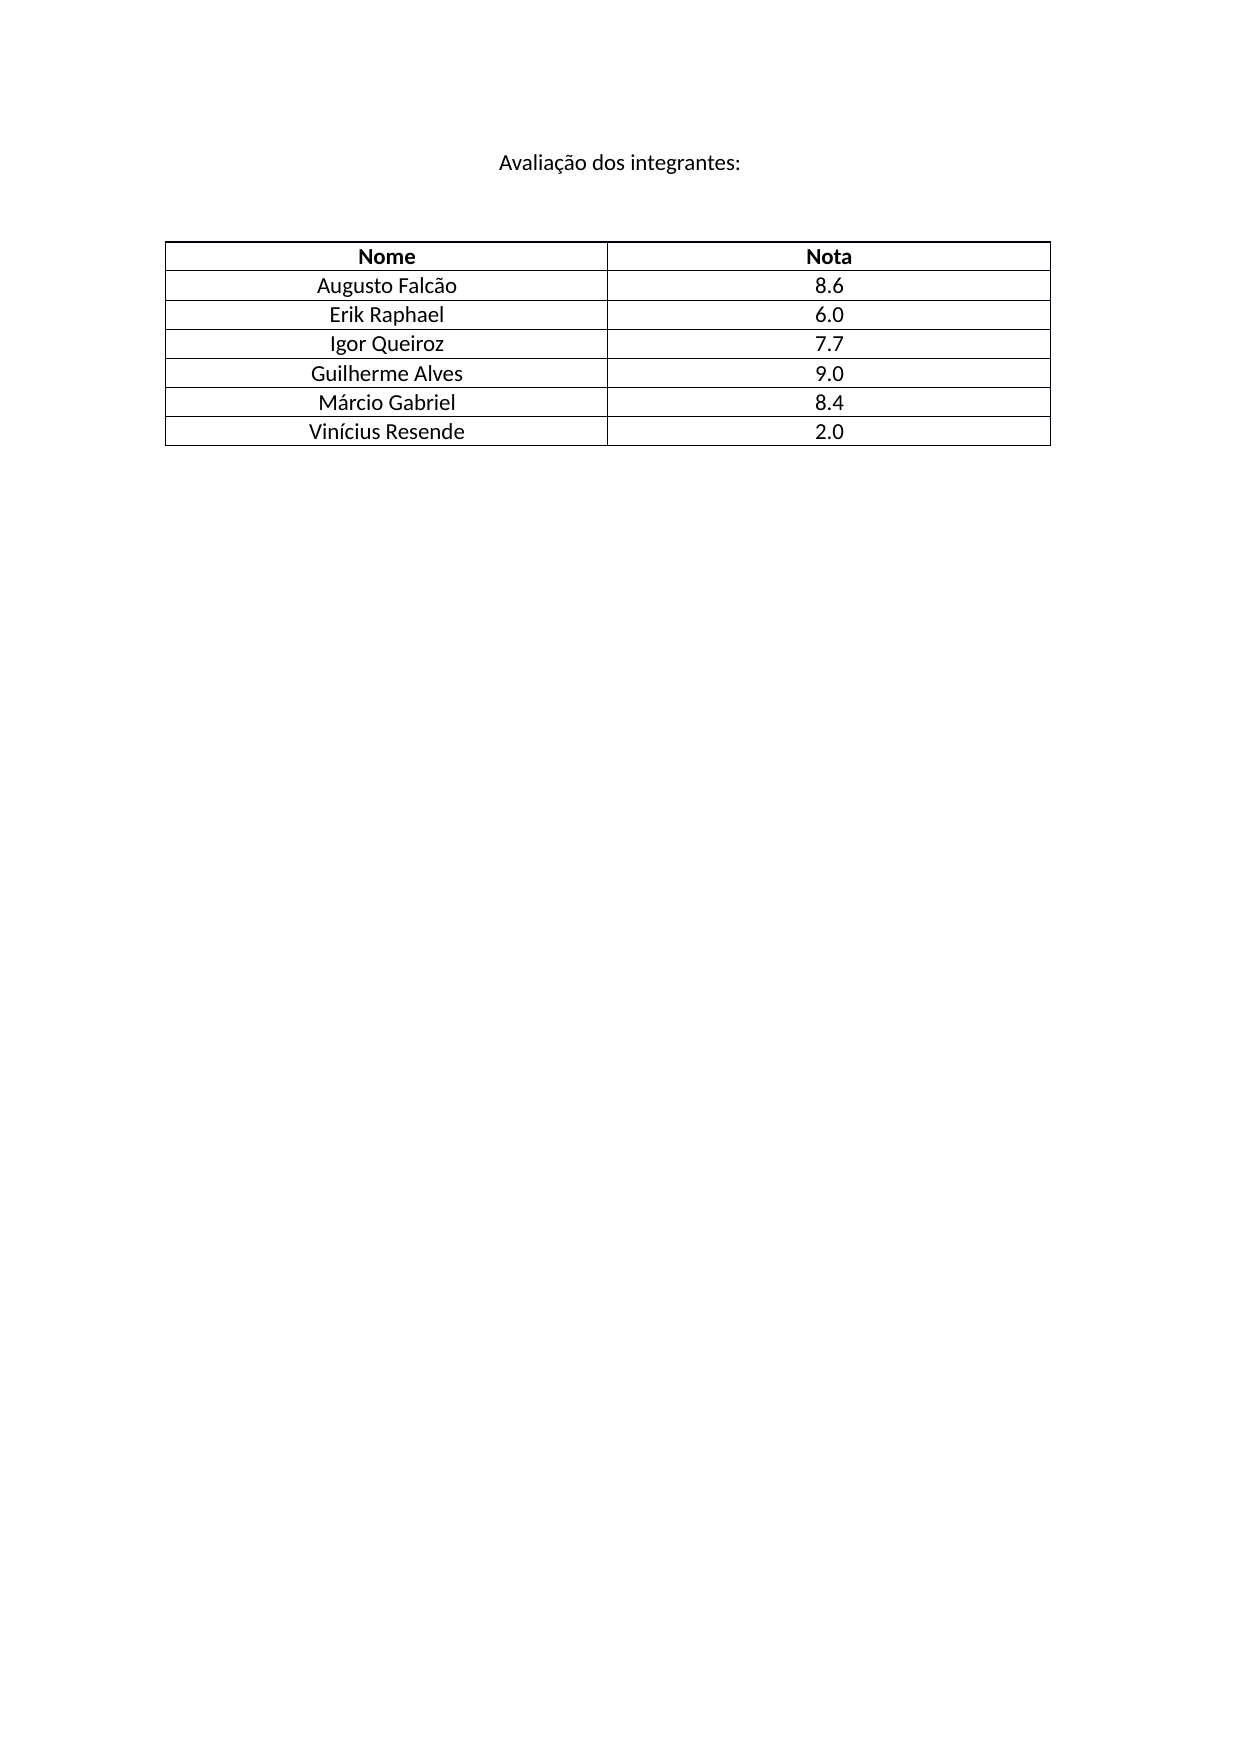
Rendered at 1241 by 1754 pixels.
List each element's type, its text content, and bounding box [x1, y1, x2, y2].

table_header Nota [608, 243, 1050, 270]
table_cell Márcio Gabriel [166, 388, 607, 416]
table_cell 8.6 [608, 271, 1050, 299]
table_cell Guilherme Alves [166, 359, 607, 387]
table_cell Igor Queiroz [166, 330, 607, 358]
table_cell 7.7 [608, 330, 1050, 358]
table_cell Augusto Falcão [166, 271, 607, 299]
text Avaliação dos integrantes: [177, 148, 1063, 176]
table_cell 9.0 [608, 359, 1050, 387]
table_cell 2.0 [608, 417, 1050, 445]
table_cell Erik Raphael [166, 301, 607, 328]
table_header Nome [166, 243, 607, 270]
table_cell Vinícius Resende [166, 417, 607, 445]
table_cell 8.4 [608, 388, 1050, 416]
table_cell 6.0 [608, 301, 1050, 328]
